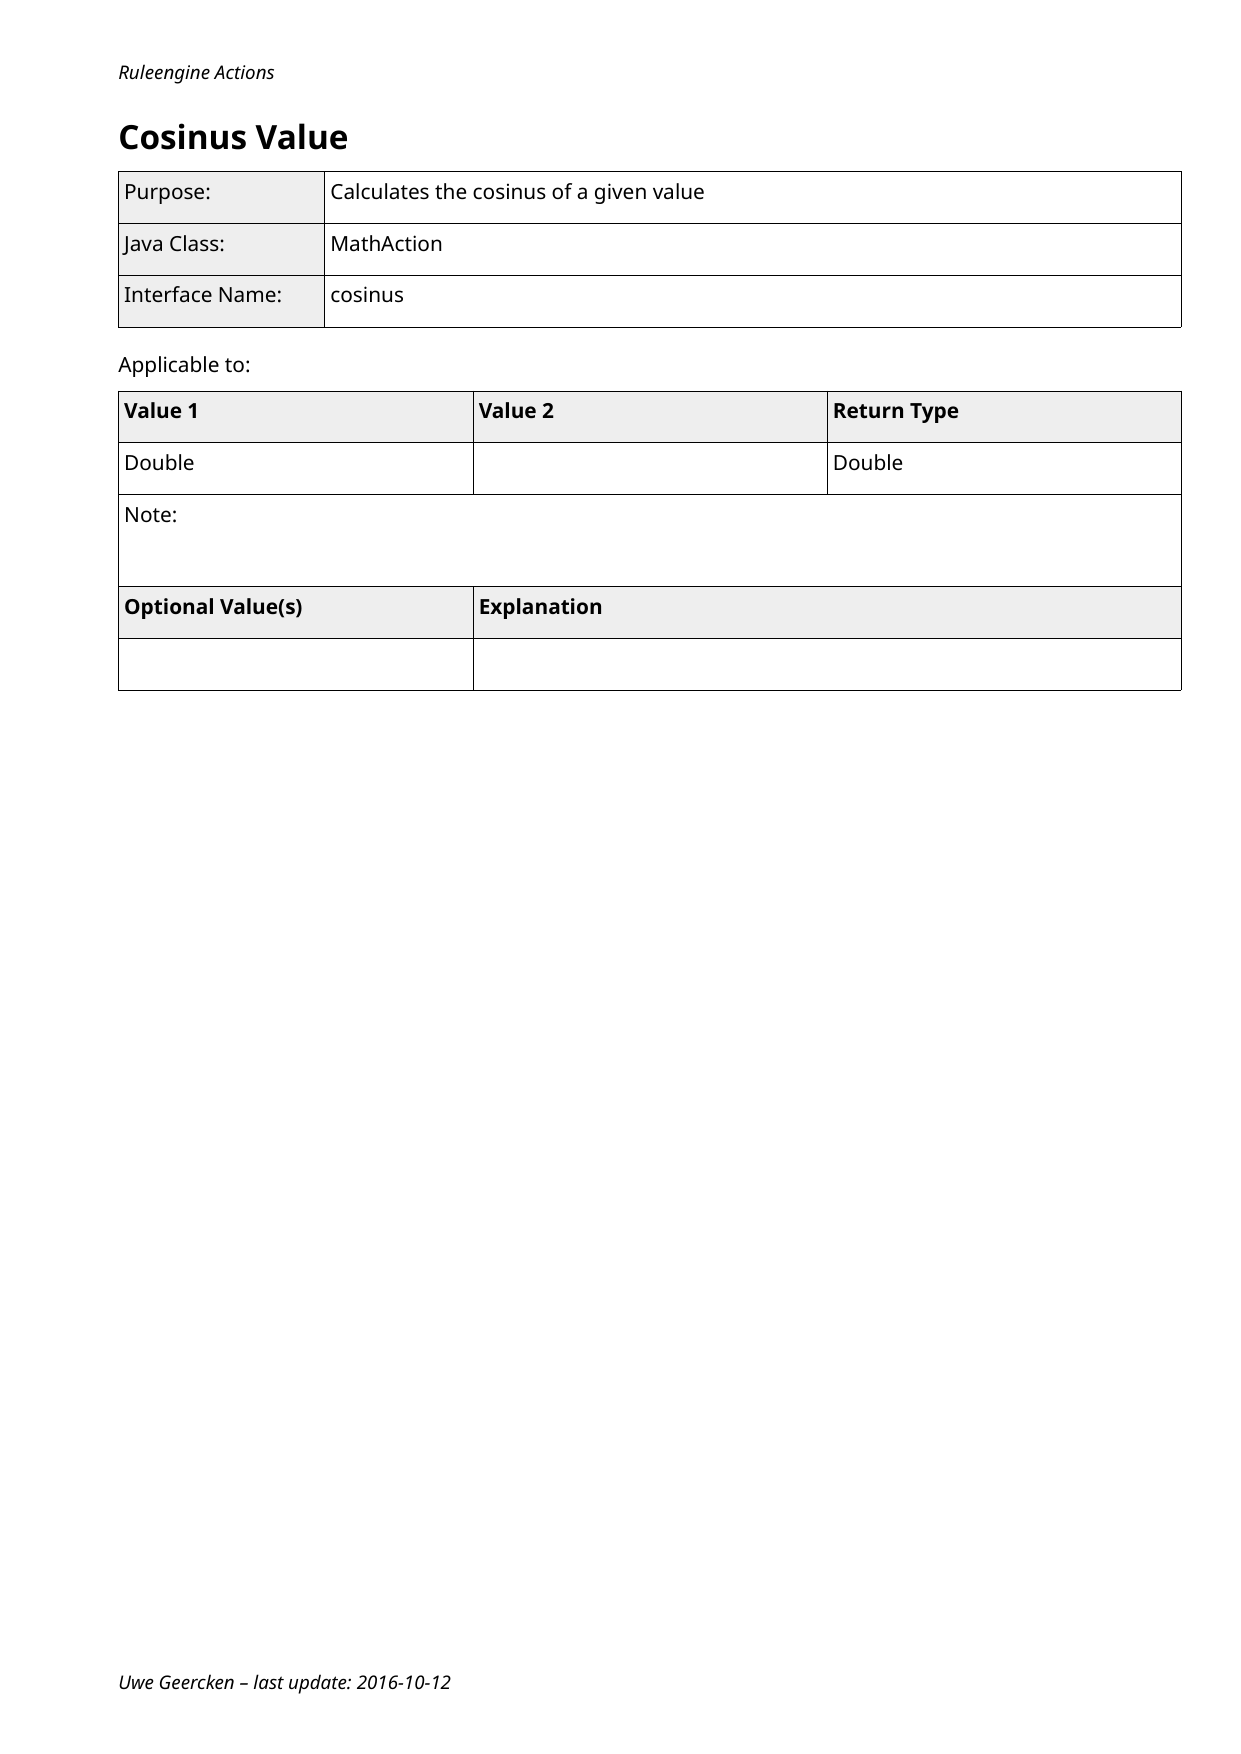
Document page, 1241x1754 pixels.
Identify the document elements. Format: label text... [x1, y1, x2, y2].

table_cell Double [828, 443, 1181, 494]
table_header Calculates the cosinus of a given value [325, 172, 1181, 223]
table_cell [474, 639, 1181, 689]
table_cell Optional Value(s) [119, 587, 473, 638]
text Cosinus Value [118, 114, 1181, 159]
table_cell Double [119, 443, 473, 494]
table_cell [119, 639, 473, 689]
table_cell Interface Name: [119, 276, 324, 327]
table_cell cosinus [325, 276, 1181, 327]
table_cell MathAction [325, 224, 1181, 275]
table_cell Explanation [474, 587, 1181, 638]
text Applicable to: [118, 350, 1181, 379]
table_header Value 2 [474, 392, 827, 442]
table_cell [474, 443, 827, 494]
table_header Return Type [828, 392, 1181, 442]
table_cell Java Class: [119, 224, 324, 275]
table_header Purpose: [119, 172, 324, 223]
table_cell Note: [119, 495, 1181, 586]
table_header Value 1 [119, 392, 473, 442]
